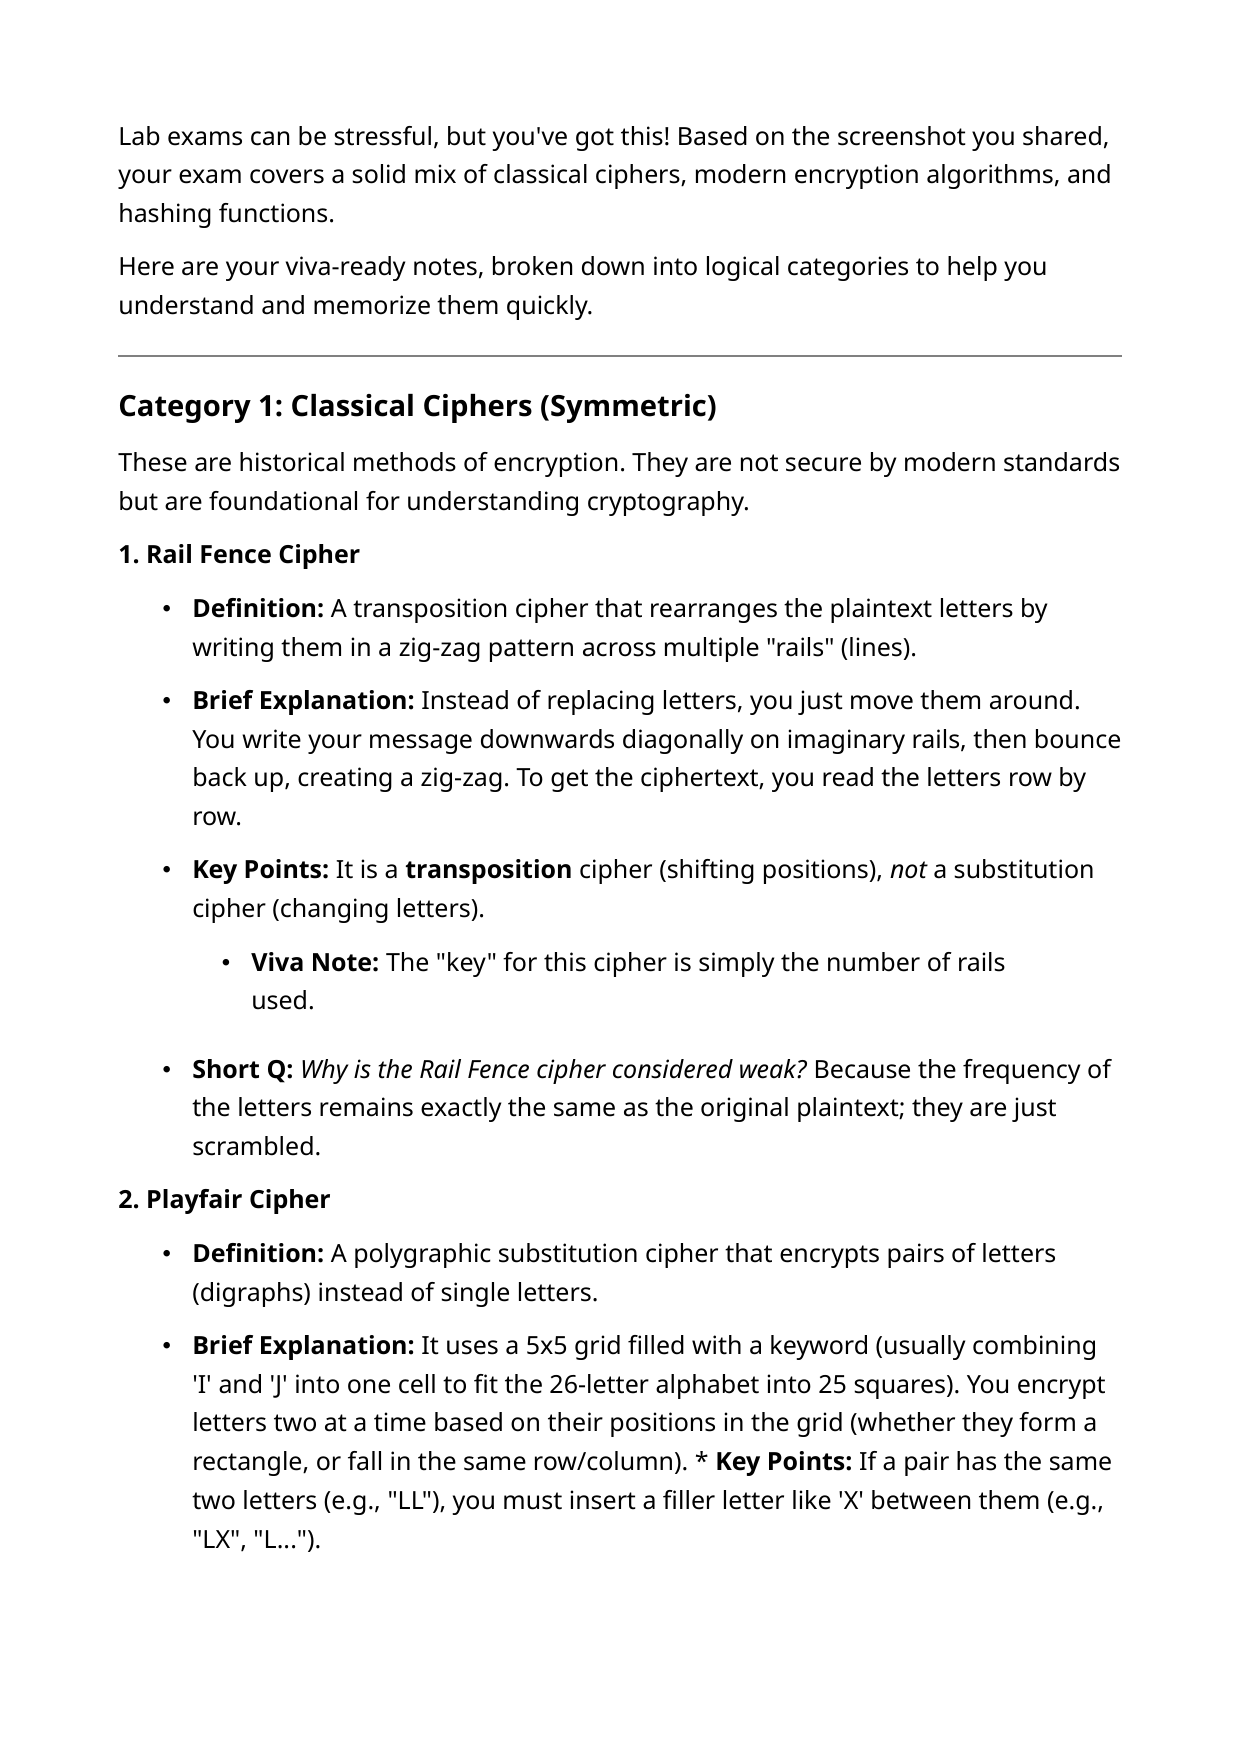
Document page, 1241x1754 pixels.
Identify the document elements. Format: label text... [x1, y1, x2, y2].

subtitle 2. Playfair Cipher [118, 1182, 1122, 1216]
list Key Points: It is a transposition cipher (shifting positions), not a substitution cipher (changing letters). [162, 852, 1122, 925]
list Definition: A polygraphic substitution cipher that encrypts pairs of letters (digraphs) instead of single letters. [162, 1235, 1122, 1308]
list Brief Explanation: It uses a 5x5 grid filled with a keyword (usually combining 'I' and 'J' into one cell to fit the 26-letter alphabet into 25 squares). You encrypt letters two at a time based on their positions in the grid (whether they form a rectangle, or fall in the same row/column). * Key Points: If a pair has the same two letters (e.g., "LL"), you must insert a filler letter like 'X' between them (e.g., "LX", "L..."). [162, 1327, 1122, 1555]
list Brief Explanation: Instead of replacing letters, you just move them around. You write your message downwards diagonally on imaginary rails, then bounce back up, creating a zig-zag. To get the ciphertext, you read the letters row by row. [162, 683, 1122, 833]
subtitle 1. Rail Fence Cipher [118, 537, 1122, 571]
text Lab exams can be stressful, but you've got this! Based on the screenshot you shared, your exam covers a solid mix of classical ciphers, modern encryption algorithms, and hashing functions. [118, 118, 1122, 230]
list Viva Note: The "key" for this cipher is simply the number of rails used. [222, 944, 1063, 1017]
list Definition: A transposition cipher that rearranges the plaintext letters by writing them in a zig-zag pattern across multiple "rails" (lines). [162, 591, 1122, 663]
text Here are your viva-ready notes, broken down into logical categories to help you understand and memorize them quickly. [118, 249, 1122, 322]
list Short Q: Why is the Rail Fence cipher considered weak? Because the frequency of the letters remains exactly the same as the original plaintext; they are just scrambled. [162, 1051, 1122, 1163]
text These are historical methods of encryption. They are not secure by modern standards but are foundational for understanding cryptography. [118, 445, 1122, 518]
subtitle Category 1: Classical Ciphers (Symmetric) [118, 385, 1122, 425]
